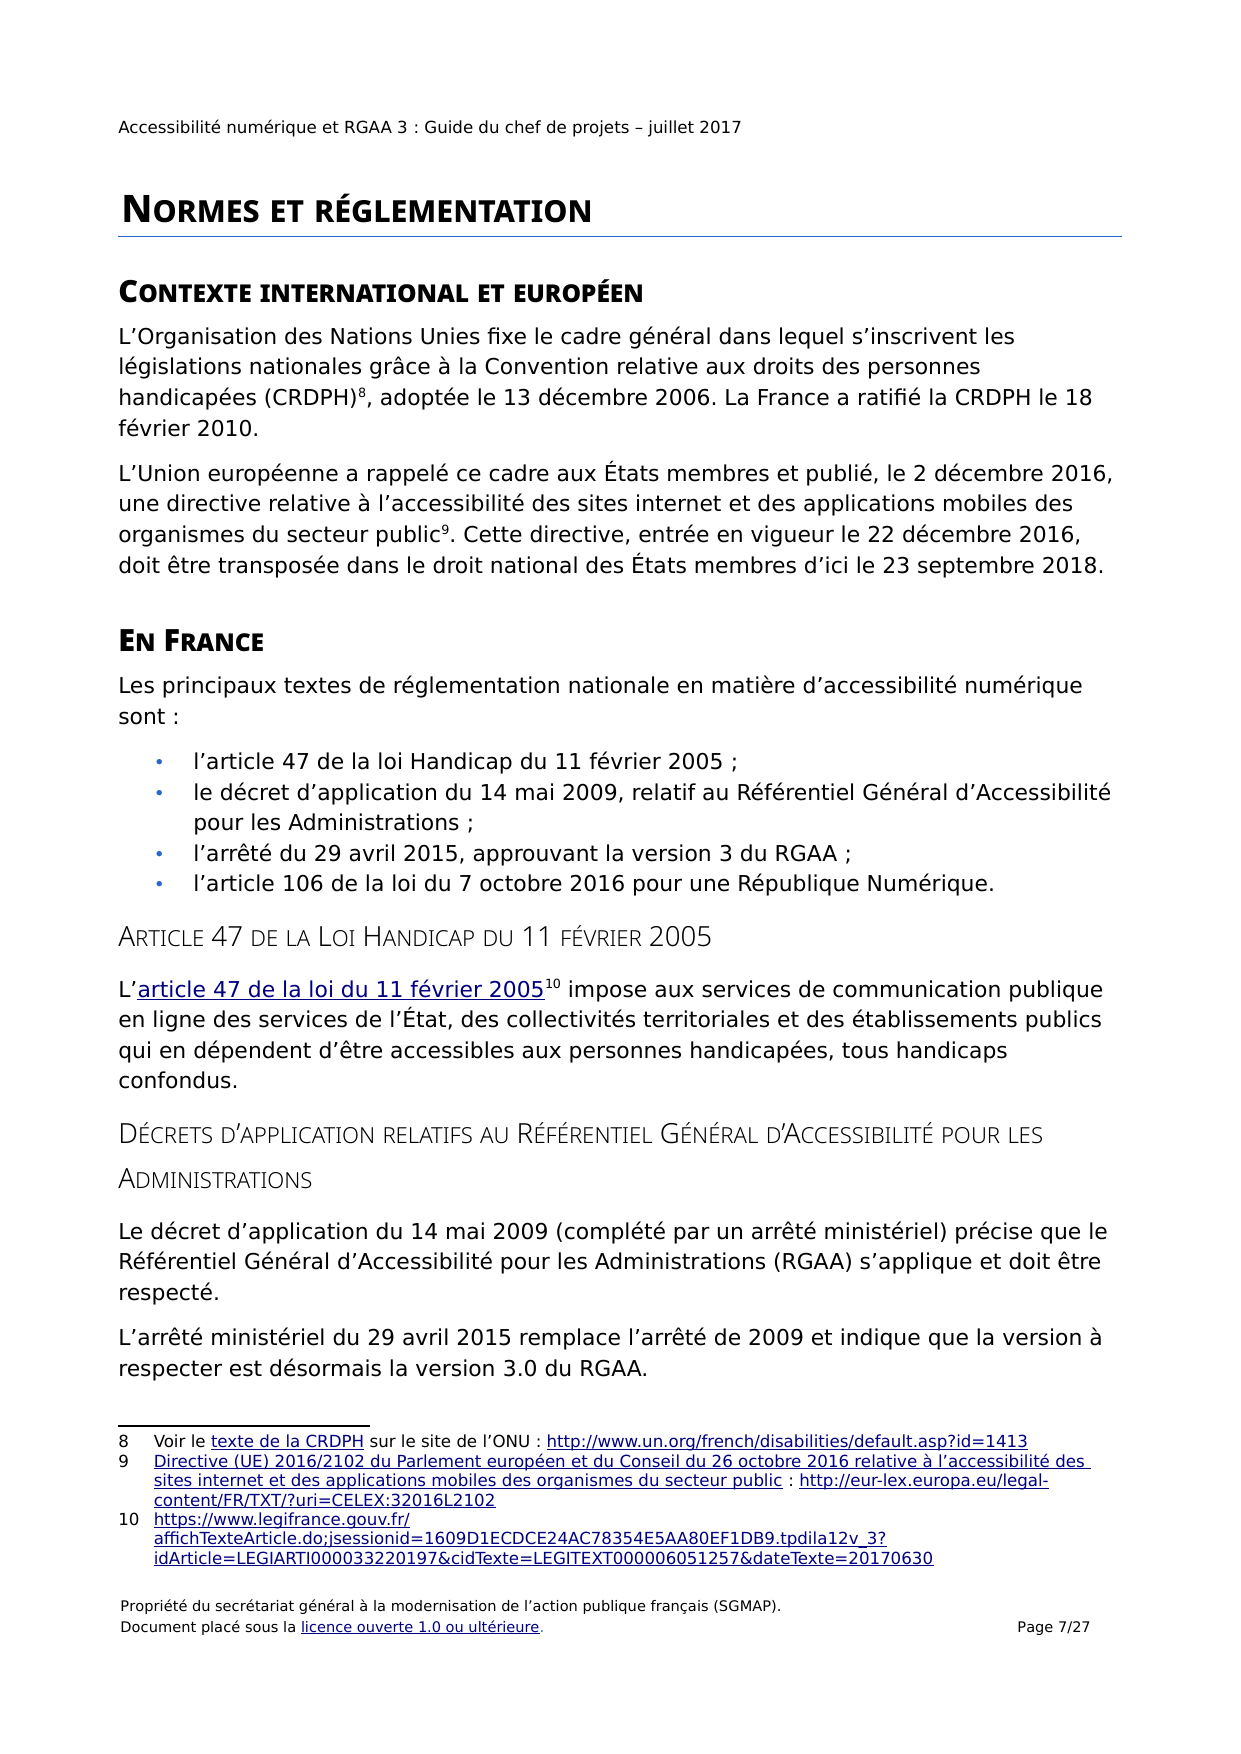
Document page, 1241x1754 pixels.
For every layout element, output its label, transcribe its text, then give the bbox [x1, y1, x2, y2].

subtitle Normes et réglementation [118, 179, 1122, 236]
text L’arrêté ministériel du 29 avril 2015 remplace l’arrêté de 2009 et indique que la version à respecter est désormais la version 3.0 du RGAA. [118, 1325, 1122, 1381]
list l’arrêté du 29 avril 2015, approuvant la version 3 du RGAA ; [156, 841, 1122, 866]
text L’article 47 de la loi du 11 février 2005 impose aux services de communication publique en ligne des services de l’État, des collectivités territoriales et des établissements publics qui en dépendent d’être accessibles aux personnes handicapées, tous handicaps confondus. [118, 977, 1122, 1094]
text L’Organisation des Nations Unies fixe le cadre général dans lequel s’inscrivent les législations nationales grâce à la Convention relative aux droits des personnes handicapées (CRDPH), adoptée le 13 décembre 2006. La France a ratifié la CRDPH le 18 février 2010. [118, 324, 1122, 441]
text Les principaux textes de réglementation nationale en matière d’accessibilité numérique sont : [118, 673, 1122, 729]
subtitle Contexte international et européen [118, 269, 1122, 311]
text L’Union européenne a rappelé ce cadre aux États membres et publié, le 2 décembre 2016, une directive relative à l’accessibilité des sites internet et des applications mobiles des organismes du secteur public. Cette directive, entrée en vigueur le 22 décembre 2016, doit être transposée dans le droit national des États membres d’ici le 23 septembre 2018. [118, 461, 1122, 578]
text https://www.legifrance.gouv.fr/affichTexteArticle.do;jsessionid=1609D1ECDCE24AC78354E5AA80EF1DB9.tpdila12v_3?idArticle=LEGIARTI000033220197&cidTexte=LEGITEXT000006051257&dateTexte=20170630 [118, 1510, 1122, 1568]
subtitle Article 47 de la Loi Handicap du 11 février 2005 [118, 917, 1122, 954]
subtitle Décrets d’application relatifs au Référentiel Général d’Accessibilité pour les Administrations [118, 1114, 1122, 1197]
list l’article 47 de la loi Handicap du 11 février 2005 ; [156, 749, 1122, 774]
text Le décret d’application du 14 mai 2009 (complété par un arrêté ministériel) précise que le Référentiel Général d’Accessibilité pour les Administrations (RGAA) s’applique et doit être respecté. [118, 1219, 1122, 1306]
subtitle En France [118, 619, 1122, 661]
list l’article 106 de la loi du 7 octobre 2016 pour une République Numérique. [156, 871, 1122, 897]
text Voir le texte de la CRDPH sur le site de l’ONU : http://www.un.org/french/disabilities/default.asp?id=1413 [118, 1432, 1122, 1452]
list le décret d’application du 14 mai 2009, relatif au Référentiel Général d’Accessibilité pour les Administrations ; [156, 779, 1122, 836]
text Directive (UE) 2016/2102 du Parlement européen et du Conseil du 26 octobre 2016 relative à l’accessibilité des sites internet et des applications mobiles des organismes du secteur public : http://eur-lex.europa.eu/legal-content/FR/TXT/?uri=CELEX:32016L2102 [118, 1452, 1122, 1510]
